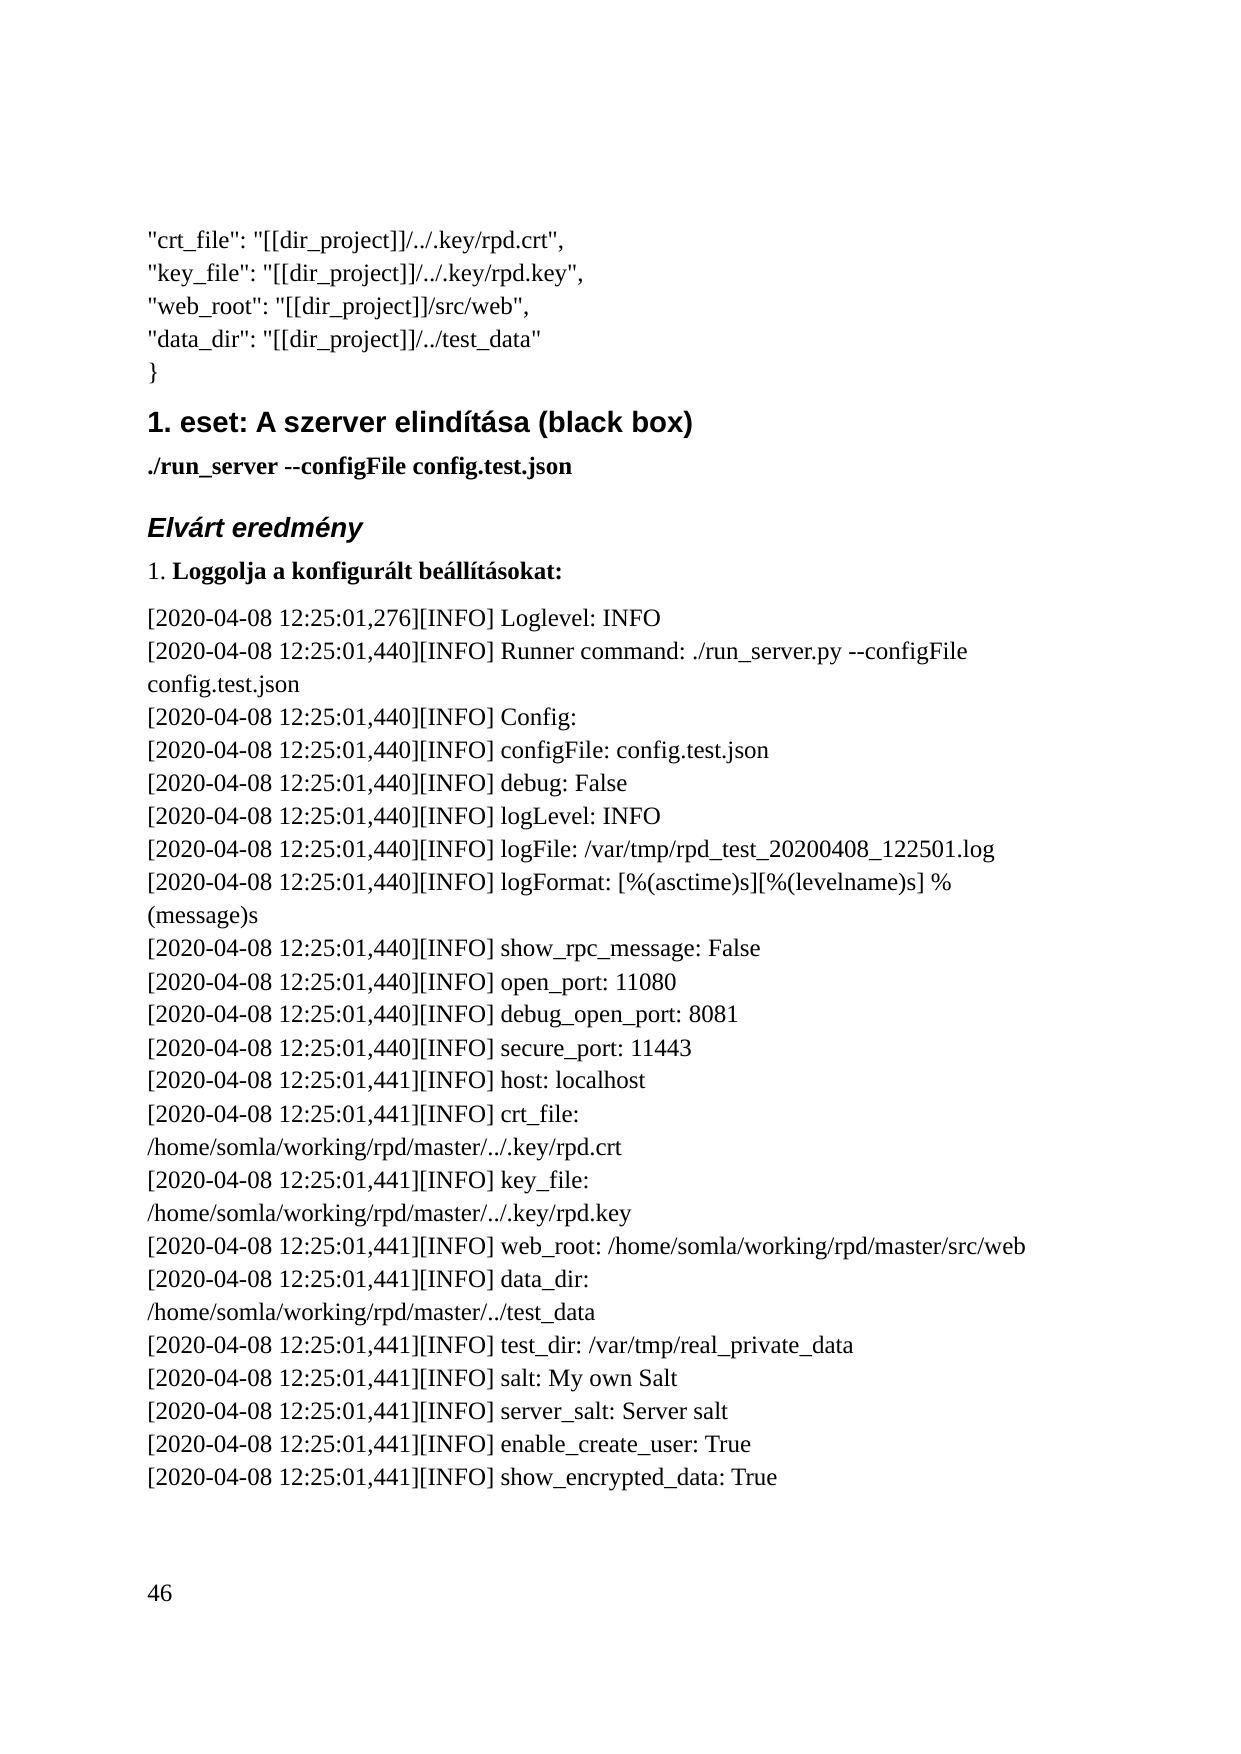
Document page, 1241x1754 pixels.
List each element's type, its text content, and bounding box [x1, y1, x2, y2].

text "crt_file": "[[dir_project]]/../.key/rpd.crt", [147, 225, 1033, 254]
text [2020-04-08 12:25:01,440][INFO] Runner command: ./run_server.py --configFile config.test.json [147, 636, 1033, 698]
text [2020-04-08 12:25:01,441][INFO] enable_create_user: True [147, 1429, 1033, 1458]
text [2020-04-08 12:25:01,440][INFO] Config: [147, 702, 1033, 731]
text 1. Loggolja a konfigurált beállításokat: [147, 556, 1033, 584]
text [2020-04-08 12:25:01,441][INFO] crt_file: /home/somla/working/rpd/master/../.key/rpd.crt [147, 1099, 1033, 1160]
text [2020-04-08 12:25:01,441][INFO] data_dir: /home/somla/working/rpd/master/../test_data [147, 1264, 1033, 1326]
text [2020-04-08 12:25:01,441][INFO] server_salt: Server salt [147, 1396, 1033, 1424]
text [2020-04-08 12:25:01,440][INFO] debug_open_port: 8081 [147, 999, 1033, 1028]
text [2020-04-08 12:25:01,441][INFO] host: localhost [147, 1066, 1033, 1094]
text [2020-04-08 12:25:01,440][INFO] show_rpc_message: False [147, 933, 1033, 962]
text [2020-04-08 12:25:01,441][INFO] key_file: /home/somla/working/rpd/master/../.key/rpd.key [147, 1165, 1033, 1226]
text "key_file": "[[dir_project]]/../.key/rpd.key", [147, 258, 1033, 287]
text [2020-04-08 12:25:01,440][INFO] logFile: /var/tmp/rpd_test_20200408_122501.log [147, 834, 1033, 863]
text [2020-04-08 12:25:01,440][INFO] open_port: 11080 [147, 967, 1033, 995]
text ./run_server --configFile config.test.json [147, 451, 1033, 480]
subtitle Elvárt eredmény [147, 511, 1033, 543]
text [2020-04-08 12:25:01,440][INFO] secure_port: 11443 [147, 1033, 1033, 1061]
text [2020-04-08 12:25:01,440][INFO] debug: False [147, 768, 1033, 797]
text [2020-04-08 12:25:01,440][INFO] logLevel: INFO [147, 801, 1033, 830]
subtitle 1. eset: A szerver elindítása (black box) [147, 405, 1033, 439]
text [2020-04-08 12:25:01,440][INFO] configFile: config.test.json [147, 735, 1033, 764]
text [2020-04-08 12:25:01,441][INFO] web_root: /home/somla/working/rpd/master/src/web [147, 1231, 1033, 1259]
text [2020-04-08 12:25:01,441][INFO] test_dir: /var/tmp/real_private_data [147, 1330, 1033, 1358]
text [2020-04-08 12:25:01,276][INFO] Loglevel: INFO [147, 603, 1033, 632]
text [2020-04-08 12:25:01,441][INFO] show_encrypted_data: True [147, 1462, 1033, 1491]
text "data_dir": "[[dir_project]]/../test_data" [147, 324, 1033, 353]
text [2020-04-08 12:25:01,441][INFO] salt: My own Salt [147, 1363, 1033, 1392]
text } [147, 357, 1033, 386]
text "web_root": "[[dir_project]]/src/web", [147, 291, 1033, 320]
text [2020-04-08 12:25:01,440][INFO] logFormat: [%(asctime)s][%(levelname)s] %(message)s [147, 867, 1033, 929]
